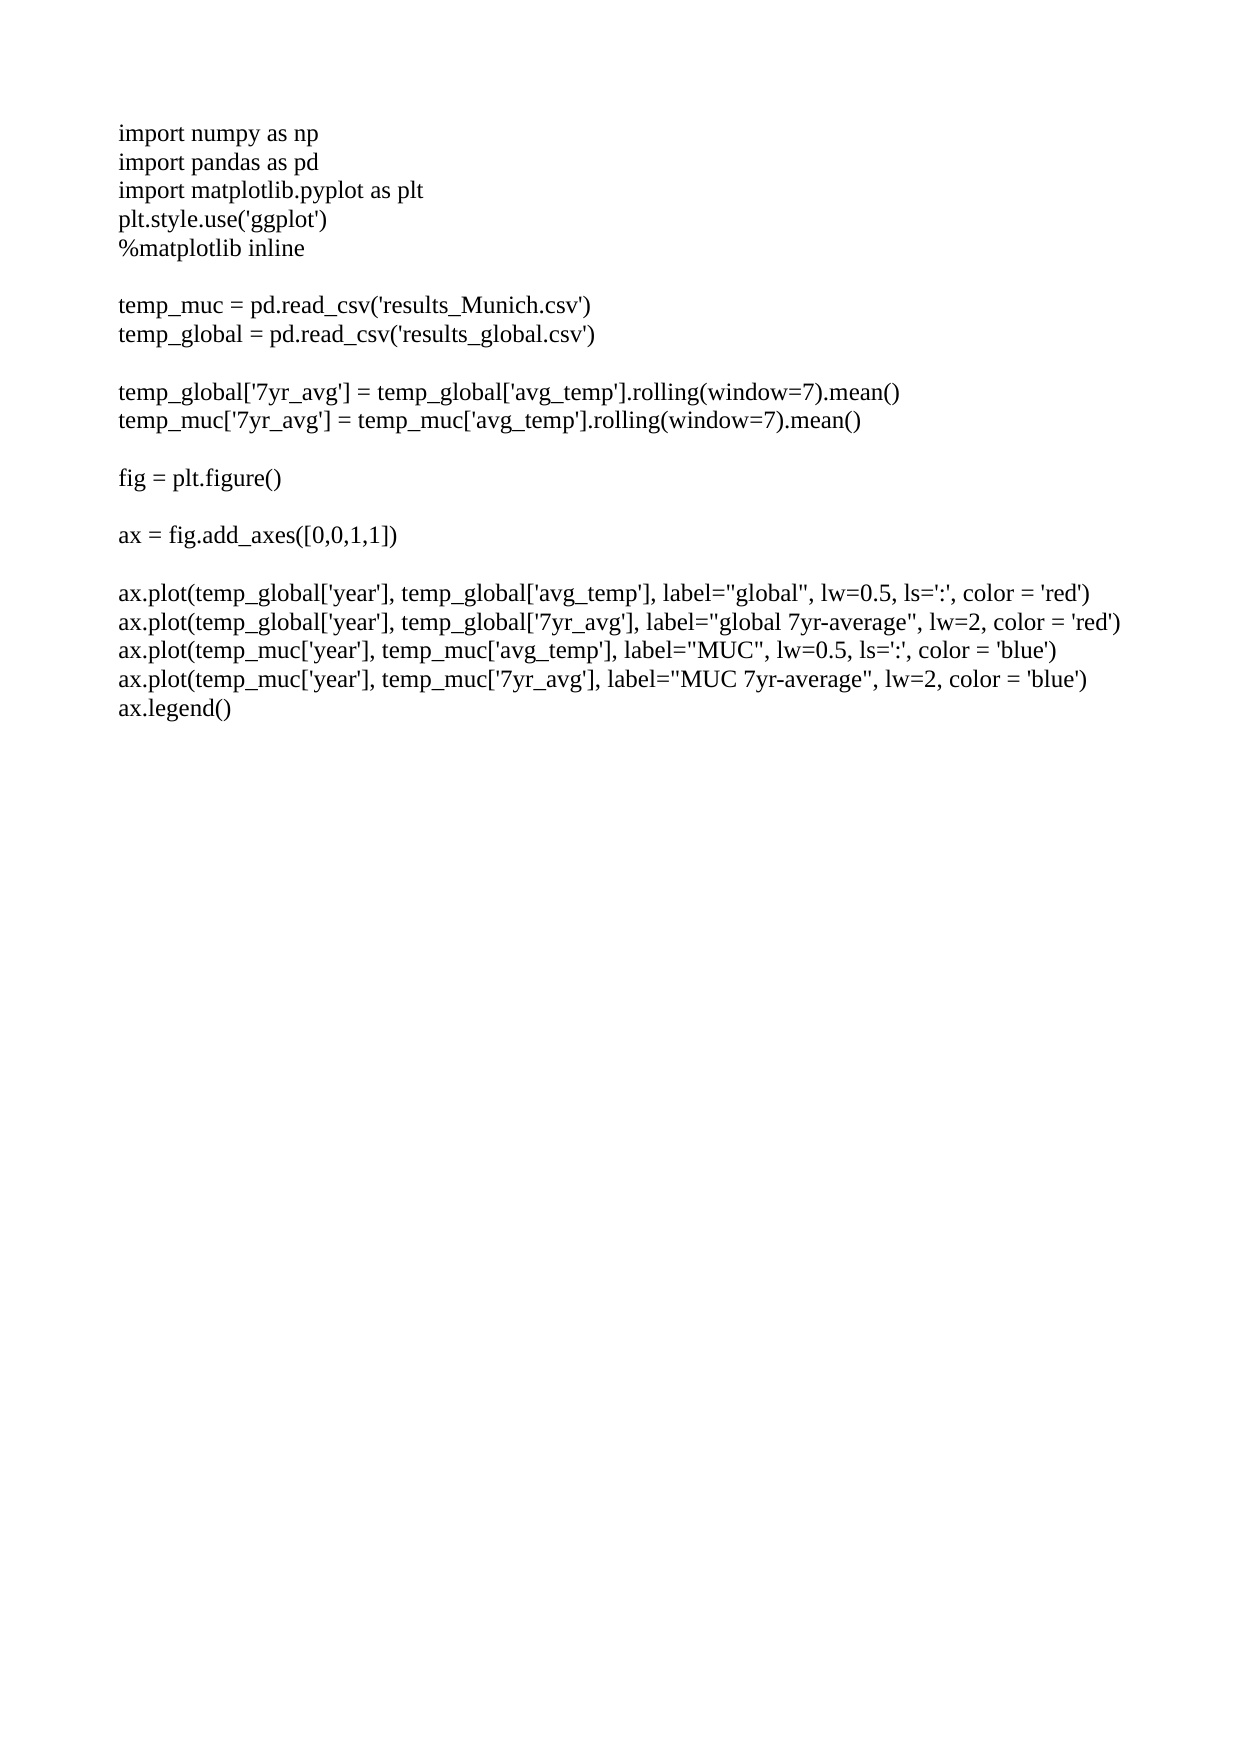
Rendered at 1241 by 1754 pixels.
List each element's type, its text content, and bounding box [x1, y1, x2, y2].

text temp_global = pd.read_csv('results_global.csv') [118, 319, 1122, 348]
text ax.legend() [118, 693, 1122, 722]
text ax.plot(temp_global['year'], temp_global['avg_temp'], label="global", lw=0.5, ls=':', color = 'red') [118, 578, 1122, 607]
text ax.plot(temp_muc['year'], temp_muc['7yr_avg'], label="MUC 7yr-average", lw=2, color = 'blue') [118, 664, 1122, 693]
text import numpy as np [118, 118, 1122, 147]
text fig = plt.figure() [118, 463, 1122, 492]
text import matplotlib.pyplot as plt [118, 176, 1122, 204]
text %matplotlib inline [118, 233, 1122, 262]
text plt.style.use('ggplot') [118, 204, 1122, 233]
text ax.plot(temp_global['year'], temp_global['7yr_avg'], label="global 7yr-average", lw=2, color = 'red') [118, 607, 1122, 636]
text ax.plot(temp_muc['year'], temp_muc['avg_temp'], label="MUC", lw=0.5, ls=':', color = 'blue') [118, 636, 1122, 664]
text temp_global['7yr_avg'] = temp_global['avg_temp'].rolling(window=7).mean() [118, 377, 1122, 406]
text ax = fig.add_axes([0,0,1,1]) [118, 521, 1122, 549]
text import pandas as pd [118, 147, 1122, 176]
text temp_muc['7yr_avg'] = temp_muc['avg_temp'].rolling(window=7).mean() [118, 406, 1122, 434]
text temp_muc = pd.read_csv('results_Munich.csv') [118, 291, 1122, 319]
